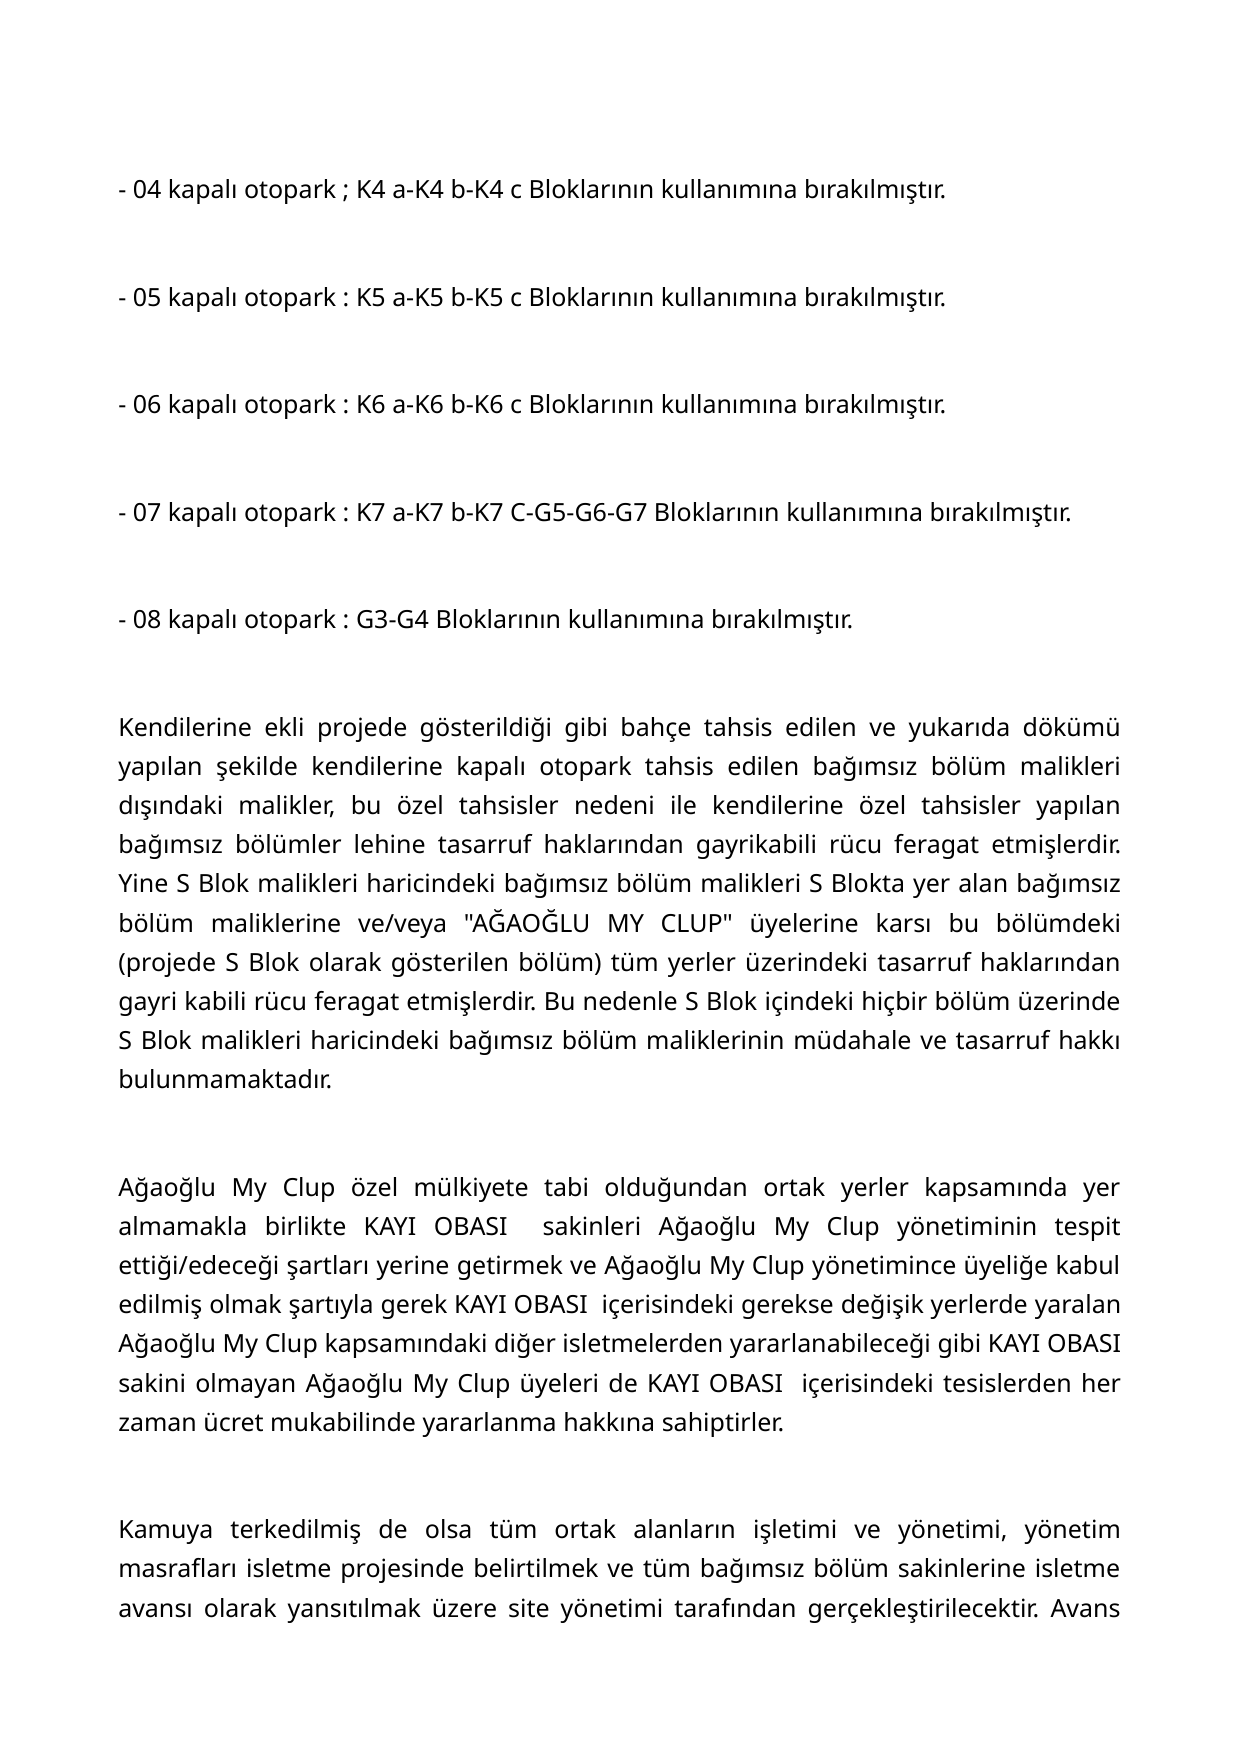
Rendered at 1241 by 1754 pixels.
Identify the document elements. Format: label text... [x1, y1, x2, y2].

text - 04 kapalı otopark ; K4 a-K4 b-K4 c Bloklarının kullanımına bırakılmıştır. [118, 172, 1122, 206]
text Kendilerine ekli projede gösterildiği gibi bahçe tahsis edilen ve yukarıda dökümü yapılan şekilde kendilerine kapalı otopark tahsis edilen bağımsız bölüm malikleri dışındaki malikler, bu özel tahsisler nedeni ile kendilerine özel tahsisler yapılan bağımsız bölümler lehine tasarruf haklarından gayrikabili rücu feragat etmişlerdir. Yine S Blok malikleri haricindeki bağımsız bölüm malikleri S Blokta yer alan bağımsız bölüm maliklerine ve/veya "AĞAOĞLU MY CLUP" üyelerine karsı bu bölümdeki (projede S Blok olarak gösterilen bölüm) tüm yerler üzerindeki tasarruf haklarından gayri kabili rücu feragat etmişlerdir. Bu nedenle S Blok içindeki hiçbir bölüm üzerinde S Blok malikleri haricindeki bağımsız bölüm maliklerinin müdahale ve tasarruf hakkı bulunmamaktadır. [118, 709, 1122, 1096]
text - 07 kapalı otopark : K7 a-K7 b-K7 C-G5-G6-G7 Bloklarının kullanımına bırakılmıştır. [118, 494, 1122, 528]
text Ağaoğlu My Clup özel mülkiyete tabi olduğundan ortak yerler kapsamında yer almamakla birlikte KAYI OBASI sakinleri Ağaoğlu My Clup yönetiminin tespit ettiği/edeceği şartları yerine getirmek ve Ağaoğlu My Clup yönetimince üyeliğe kabul edilmiş olmak şartıyla gerek KAYI OBASI içerisindeki gerekse değişik yerlerde yaralan Ağaoğlu My Clup kapsamındaki diğer isletmelerden yararlanabileceği gibi KAYI OBASI sakini olmayan Ağaoğlu My Clup üyeleri de KAYI OBASI içerisindeki tesislerden her zaman ücret mukabilinde yararlanma hakkına sahiptirler. [118, 1169, 1122, 1438]
text - 08 kapalı otopark : G3-G4 Bloklarının kullanımına bırakılmıştır. [118, 602, 1122, 636]
text - 05 kapalı otopark : K5 a-K5 b-K5 c Bloklarının kullanımına bırakılmıştır. [118, 279, 1122, 313]
text Kamuya terkedilmiş de olsa tüm ortak alanların işletimi ve yönetimi, yönetim masrafları isletme projesinde belirtilmek ve tüm bağımsız bölüm sakinlerine isletme avansı olarak yansıtılmak üzere site yönetimi tarafından gerçekleştirilecektir. Avans [118, 1512, 1122, 1624]
text - 06 kapalı otopark : K6 a-K6 b-K6 c Bloklarının kullanımına bırakılmıştır. [118, 387, 1122, 421]
